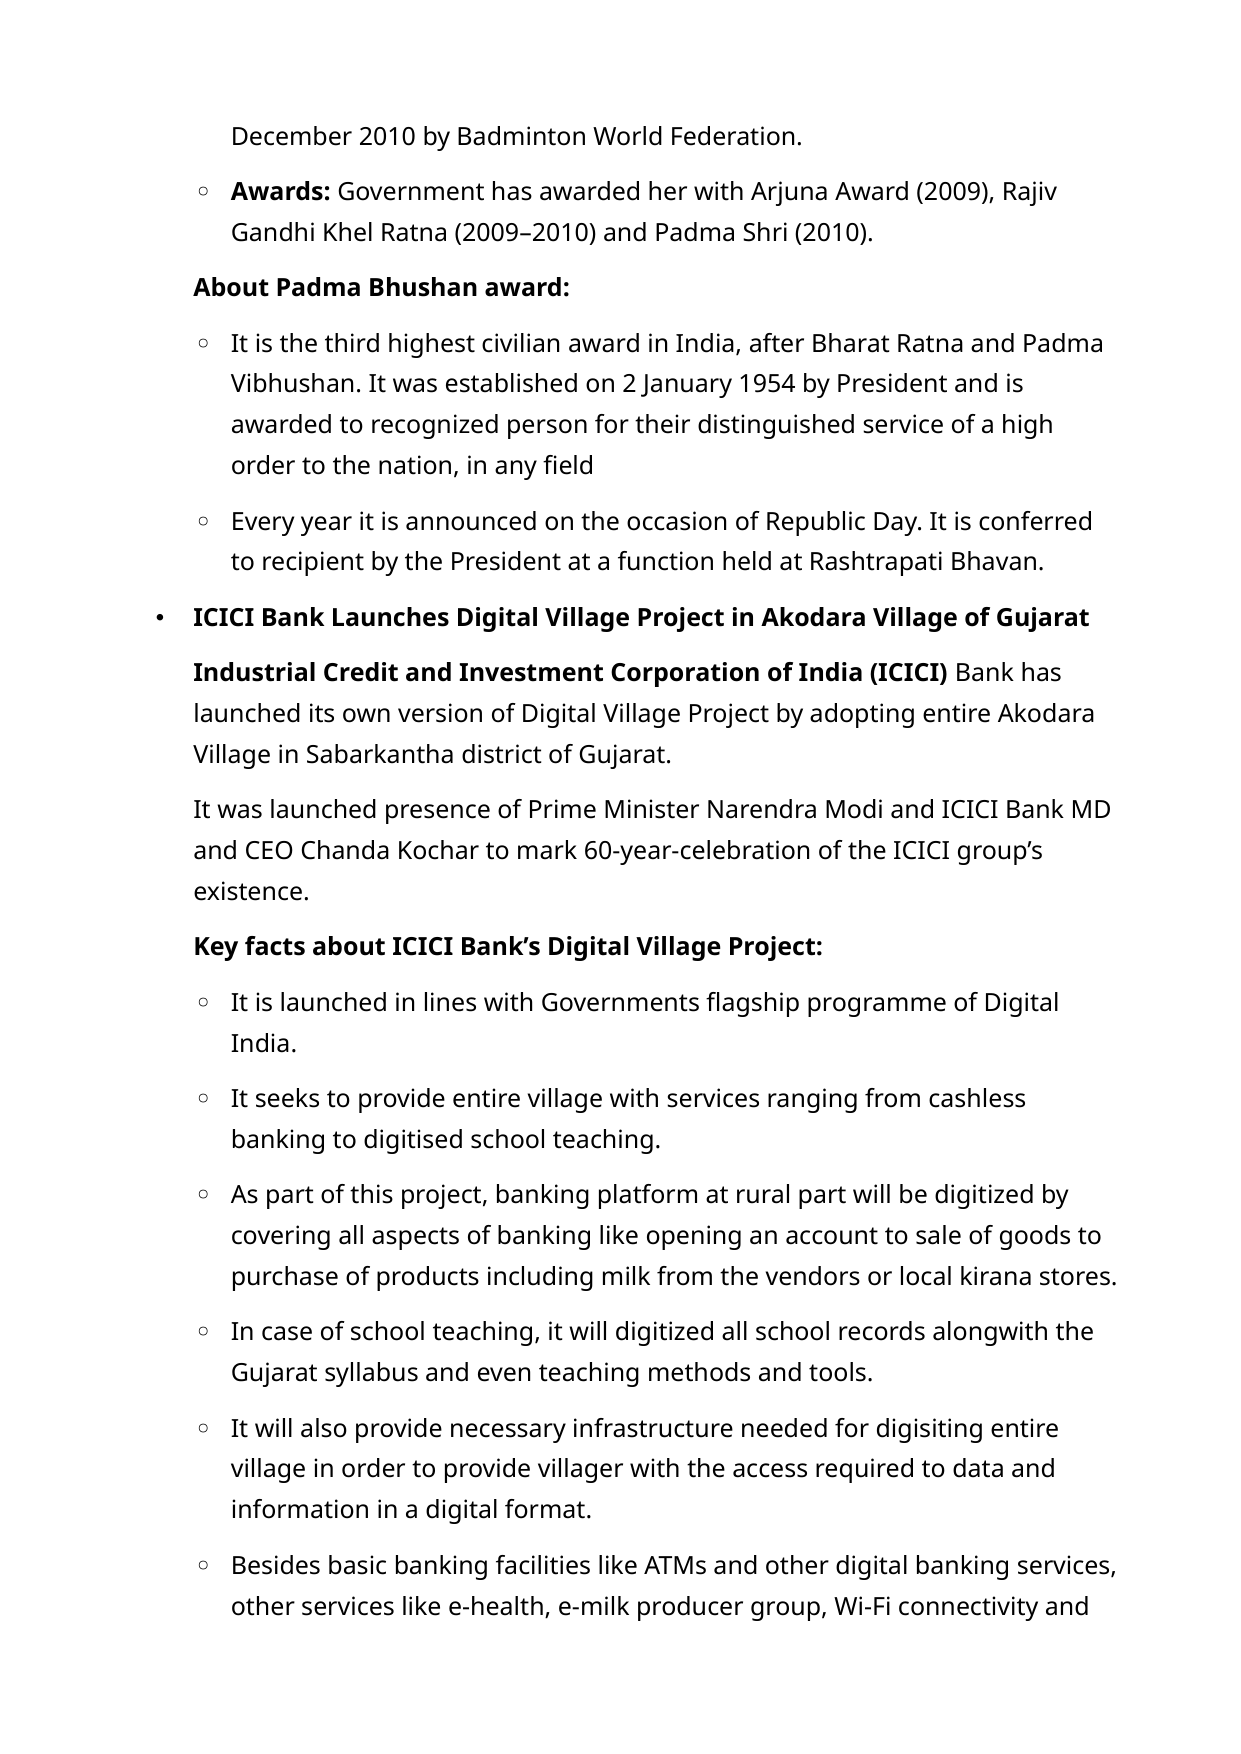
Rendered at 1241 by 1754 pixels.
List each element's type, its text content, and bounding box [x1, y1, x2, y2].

list It is the third highest civilian award in India, after Bharat Ratna and Padma Vibhushan. It was established on 2 January 1954 by President and is awarded to recognized person for their distinguished service of a high order to the nation, in any field [193, 325, 1122, 482]
list Every year it is announced on the occasion of Republic Day. It is conferred to recipient by the President at a function held at Rashtrapati Bhavan. [193, 503, 1122, 578]
list In case of school teaching, it will digitized all school records alongwith the Gujarat syllabus and even teaching methods and tools. [193, 1314, 1122, 1389]
list About Padma Bhushan award: [156, 270, 1122, 304]
list It seeks to provide entire village with services ranging from cashless banking to digitised school teaching. [193, 1081, 1122, 1156]
list Awards: Government has awarded her with Arjuna Award (2009), Rajiv Gandhi Khel Ratna (2009–2010) and Padma Shri (2010). [193, 173, 1122, 248]
list Industrial Credit and Investment Corporation of India (ICICI) Bank has launched its own version of Digital Village Project by adopting entire Akodara Village in Sabarkantha district of Gujarat. [156, 655, 1122, 771]
list As part of this project, banking platform at rural part will be digitized by covering all aspects of banking like opening an account to sale of goods to purchase of products including milk from the vendors or local kirana stores. [193, 1177, 1122, 1293]
list ICICI Bank Launches Digital Village Project in Akodara Village of Gujarat [156, 599, 1122, 633]
list It is launched in lines with Governments flagship programme of Digital India. [193, 984, 1122, 1059]
list Besides basic banking facilities like ATMs and other digital banking services, other services like e-health, e-milk producer group, Wi-Fi connectivity and [193, 1547, 1122, 1622]
list December 2010 by Badminton World Federation. [193, 118, 1122, 152]
list It was launched presence of Prime Minister Narendra Modi and ICICI Bank MD and CEO Chanda Kochar to mark 60-year-celebration of the ICICI group’s existence. [156, 792, 1122, 908]
list It will also provide necessary infrastructure needed for digisiting entire village in order to provide villager with the access required to data and information in a digital format. [193, 1410, 1122, 1526]
list Key facts about ICICI Bank’s Digital Village Project: [156, 929, 1122, 963]
